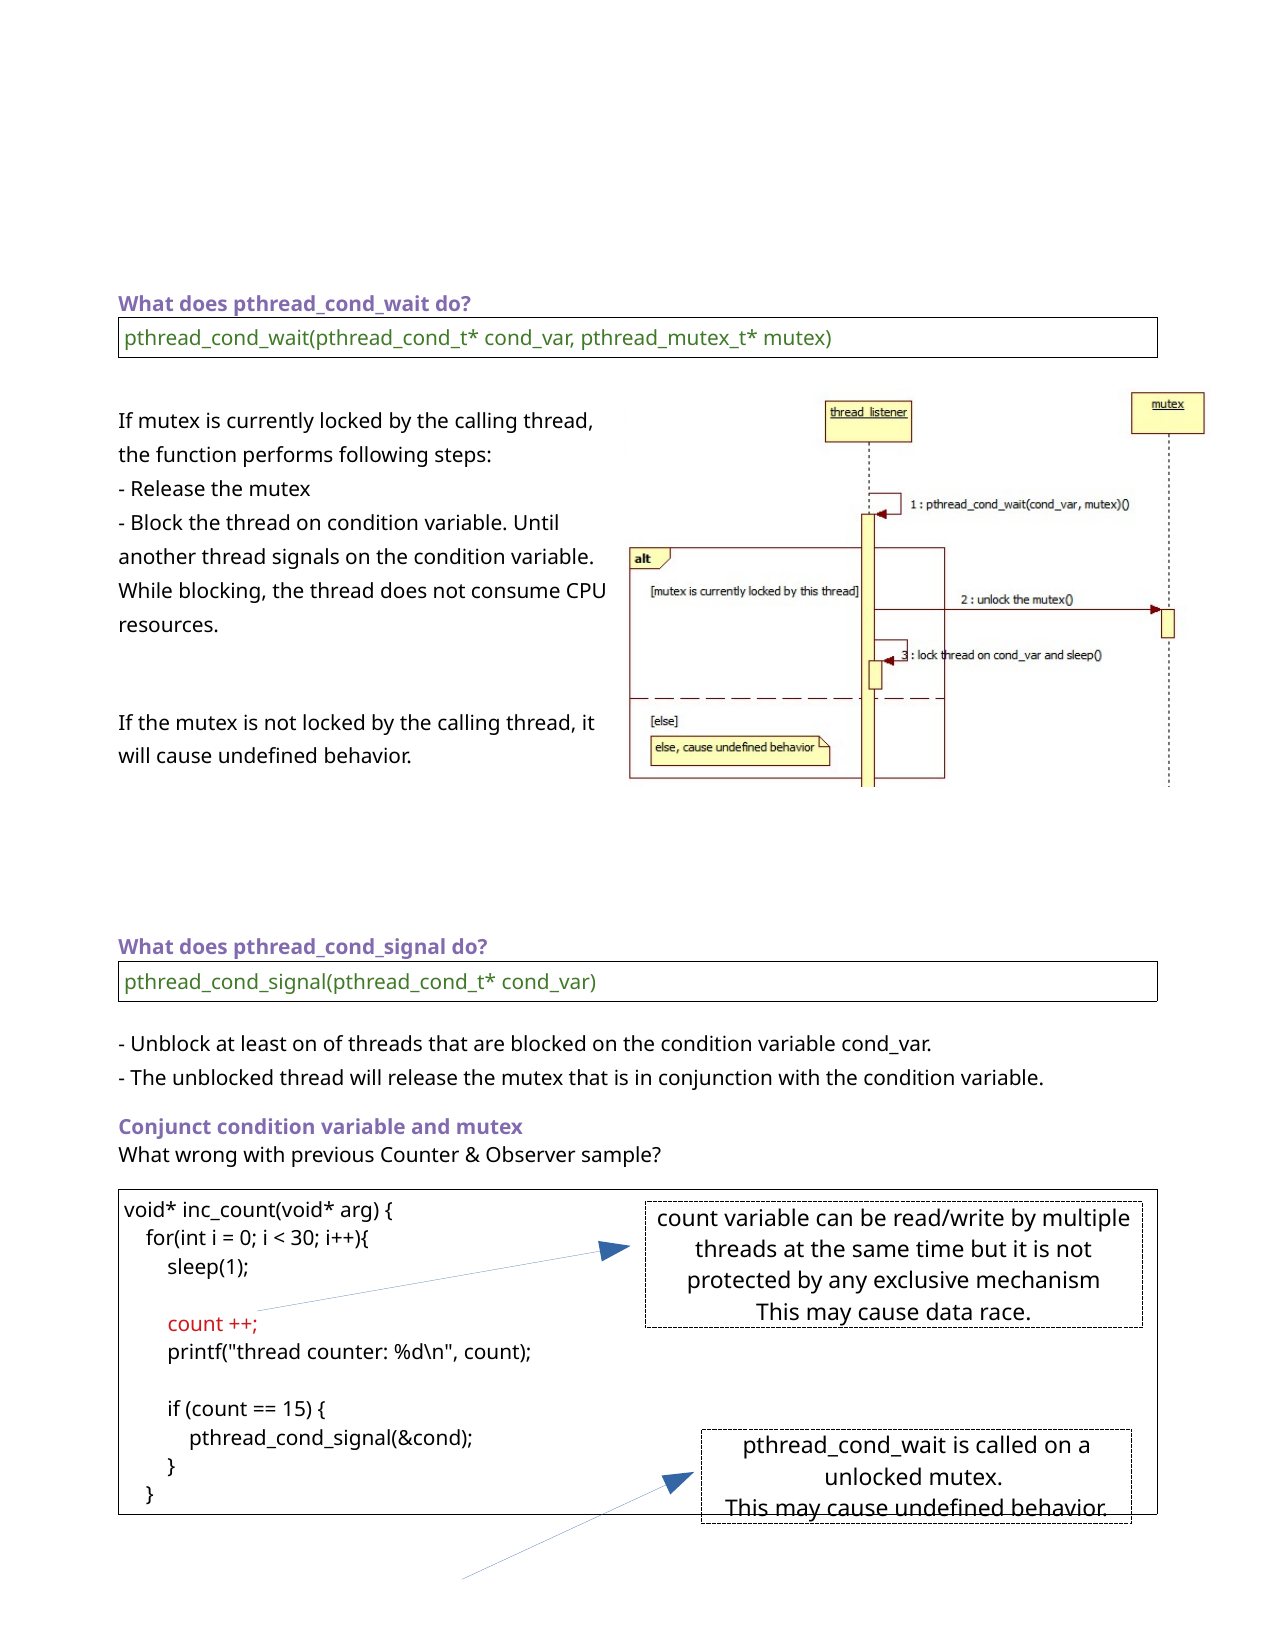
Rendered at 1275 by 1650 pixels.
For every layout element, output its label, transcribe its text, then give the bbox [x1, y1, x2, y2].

table_header pthread_cond_wait(pthread_cond_t* cond_var, pthread_mutex_t* mutex) [119, 318, 1157, 357]
table_header void* inc_count(void* arg) { for(int i = 0; i < 30; i++){ sleep(1); count ++; printf("thread counter: %d\n", count); if (count == 15) { pthread_cond_signal(&cond); } } } void* watch_count(void* arg) { pthread_cond_wait(&cond, &mtx); printf("\nthread observer: reached\n\n"); } [119, 1190, 1157, 1514]
text Conjunct condition variable and mutex [118, 1112, 1157, 1141]
text What does pthread_cond_signal do? [118, 932, 1157, 961]
text What does pthread_cond_wait do? [118, 289, 1157, 317]
text If the mutex is not locked by the calling thread, it will cause undefined behavior. [118, 708, 624, 770]
text What wrong with previous Counter & Observer sample? [118, 1141, 1157, 1169]
text If mutex is currently locked by the calling thread, the function performs following steps: - Release the mutex - Block the thread on condition variable. Until another thread signals on the condition variable. While blocking, the thread does not consume CPU resources. [118, 406, 624, 639]
picture [624, 387, 1211, 787]
text - Unblock at least on of threads that are blocked on the condition variable cond_var. - The unblocked thread will release the mutex that is in conjunction with the condition variable. [118, 1029, 1157, 1092]
table_header pthread_cond_signal(pthread_cond_t* cond_var) [119, 962, 1157, 1001]
